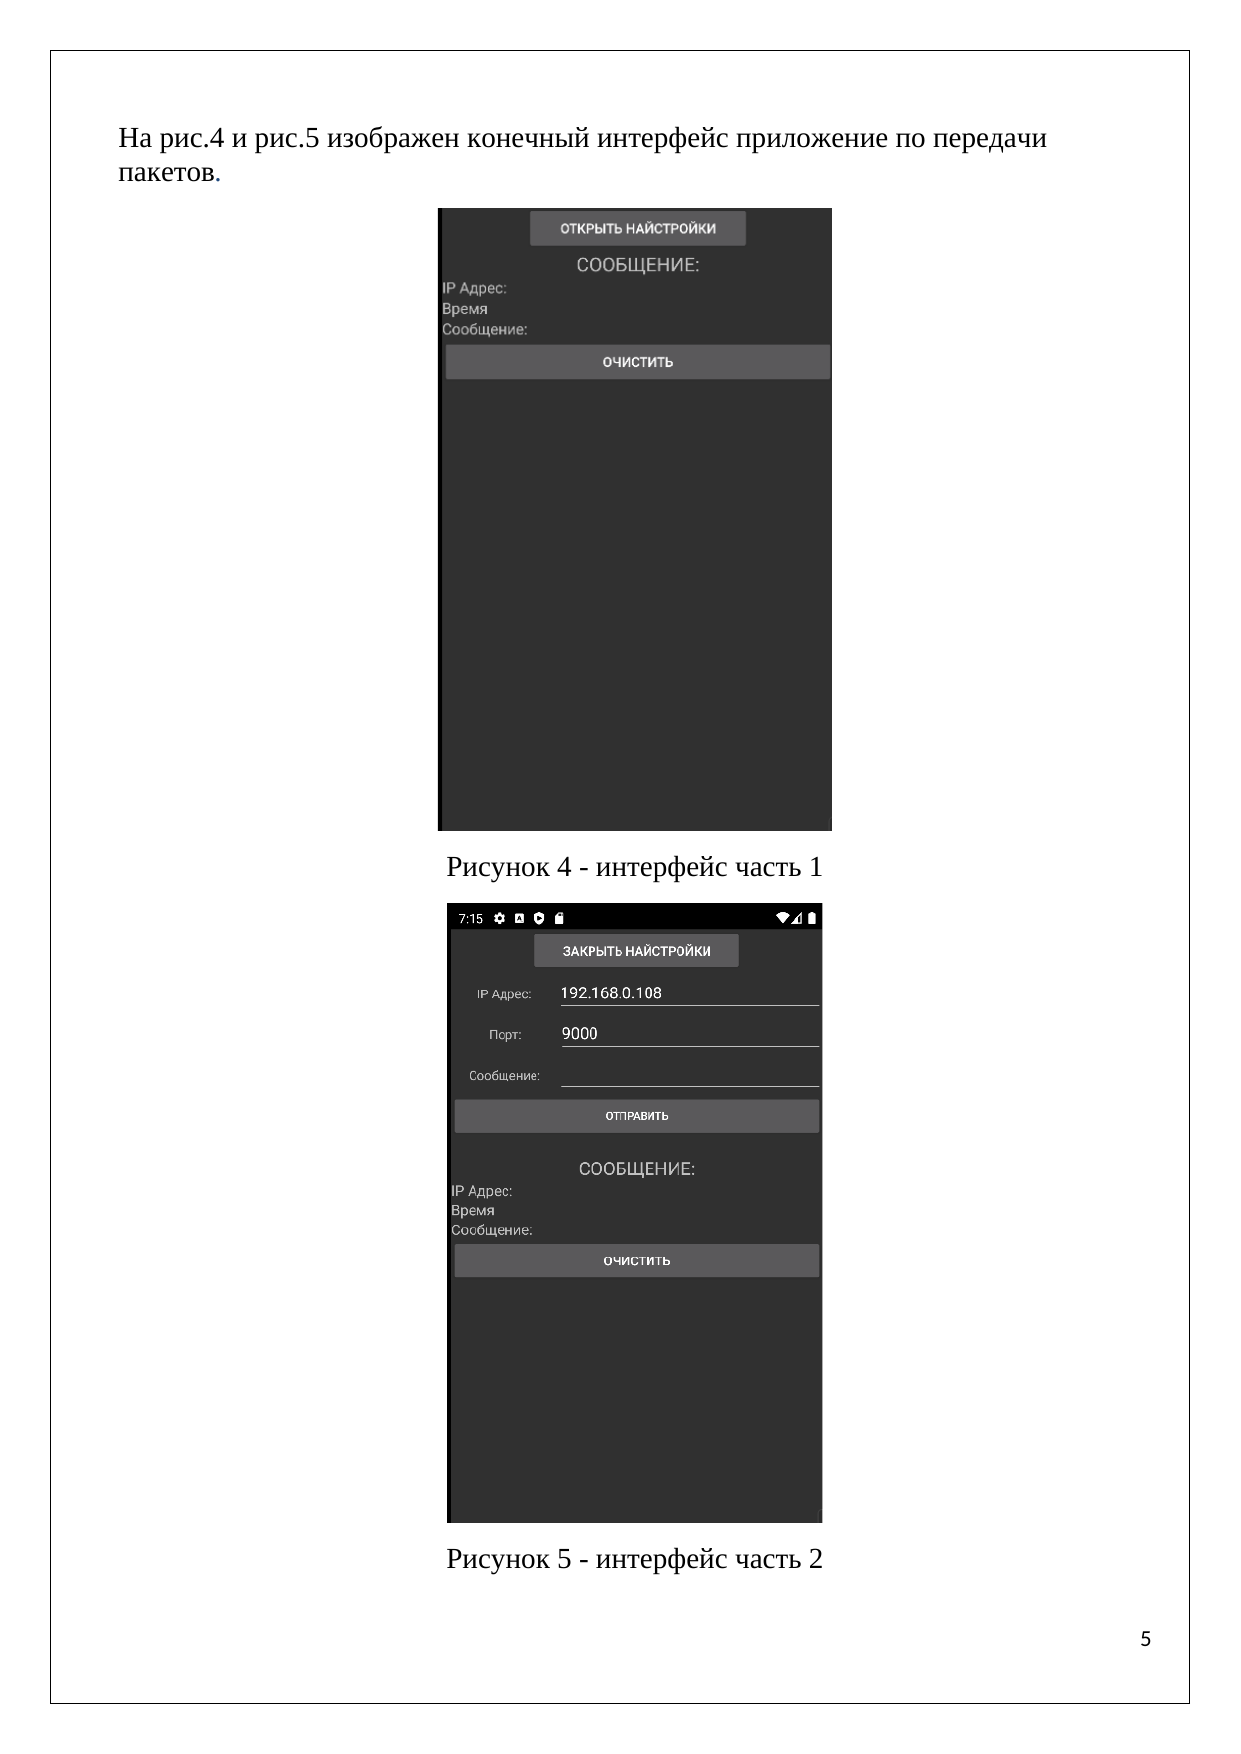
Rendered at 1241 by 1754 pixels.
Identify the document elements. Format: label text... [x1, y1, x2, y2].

text Рисунок 4 - интерфейс часть 1 [118, 849, 1152, 883]
text На рис.4 и рис.5 изображен конечный интерфейс приложение по передачи пакетов. [118, 120, 1152, 187]
text Рисунок 5 - интерфейс часть 2 [118, 1541, 1152, 1574]
